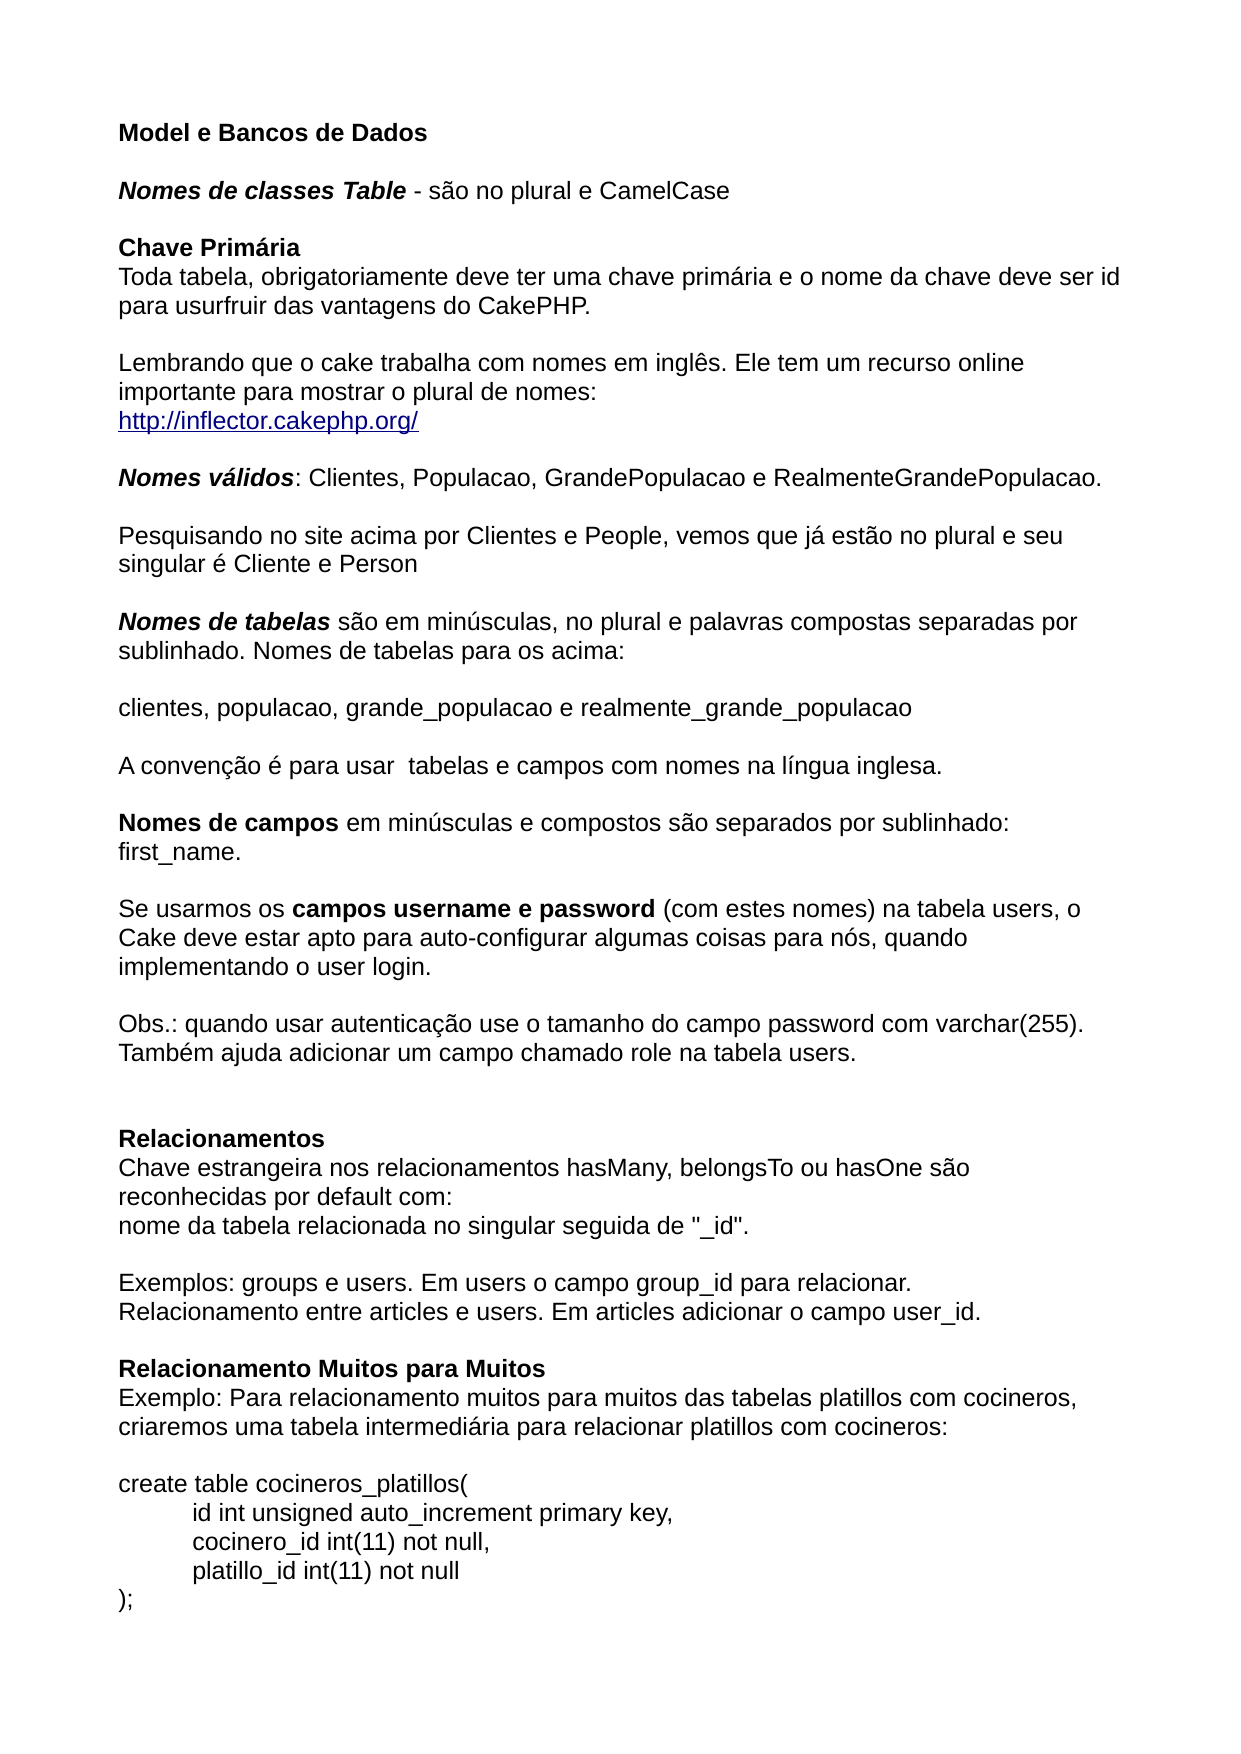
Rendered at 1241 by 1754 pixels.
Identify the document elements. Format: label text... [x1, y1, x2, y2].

text Chave estrangeira nos relacionamentos hasMany, belongsTo ou hasOne são reconhecidas por default com: [118, 1153, 1122, 1211]
text Toda tabela, obrigatoriamente deve ter uma chave primária e o nome da chave deve ser id para usurfruir das vantagens do CakePHP. [118, 262, 1122, 319]
text Exemplos: groups e users. Em users o campo group_id para relacionar. [118, 1268, 1122, 1297]
text Relacionamento entre articles e users. Em articles adicionar o campo user_id. [118, 1297, 1122, 1326]
text http://inflector.cakephp.org/ [118, 406, 1122, 434]
text A convenção é para usar tabelas e campos com nomes na língua inglesa. [118, 751, 1122, 779]
text Model e Bancos de Dados [118, 118, 1122, 147]
text Obs.: quando usar autenticação use o tamanho do campo password com varchar(255). [118, 1009, 1122, 1038]
text Chave Primária [118, 233, 1122, 262]
text create table cocineros_platillos( [118, 1469, 1122, 1498]
text Nomes válidos: Clientes, Populacao, GrandePopulacao e RealmenteGrandePopulacao. [118, 463, 1122, 492]
text ); [118, 1584, 1122, 1613]
text Se usarmos os campos username e password (com estes nomes) na tabela users, o Cake deve estar apto para auto-configurar algumas coisas para nós, quando implementando o user login. [118, 894, 1122, 981]
text cocinero_id int(11) not null, [118, 1527, 1122, 1556]
text Pesquisando no site acima por Clientes e People, vemos que já estão no plural e seu singular é Cliente e Person [118, 521, 1122, 578]
text Nomes de campos em minúsculas e compostos são separados por sublinhado: first_name. [118, 808, 1122, 866]
text Também ajuda adicionar um campo chamado role na tabela users. [118, 1038, 1122, 1067]
text Relacionamentos [118, 1124, 1122, 1153]
text platillo_id int(11) not null [118, 1556, 1122, 1584]
text nome da tabela relacionada no singular seguida de "_id". [118, 1211, 1122, 1239]
text id int unsigned auto_increment primary key, [118, 1498, 1122, 1527]
text Relacionamento Muitos para Muitos [118, 1354, 1122, 1383]
text Nomes de tabelas são em minúsculas, no plural e palavras compostas separadas por sublinhado. Nomes de tabelas para os acima: [118, 607, 1122, 664]
text Nomes de classes Table - são no plural e CamelCase [118, 176, 1122, 204]
text clientes, populacao, grande_populacao e realmente_grande_populacao [118, 664, 1122, 722]
text Lembrando que o cake trabalha com nomes em inglês. Ele tem um recurso online importante para mostrar o plural de nomes: [118, 348, 1122, 406]
text Exemplo: Para relacionamento muitos para muitos das tabelas platillos com cocineros, criaremos uma tabela intermediária para relacionar platillos com cocineros: [118, 1383, 1122, 1441]
